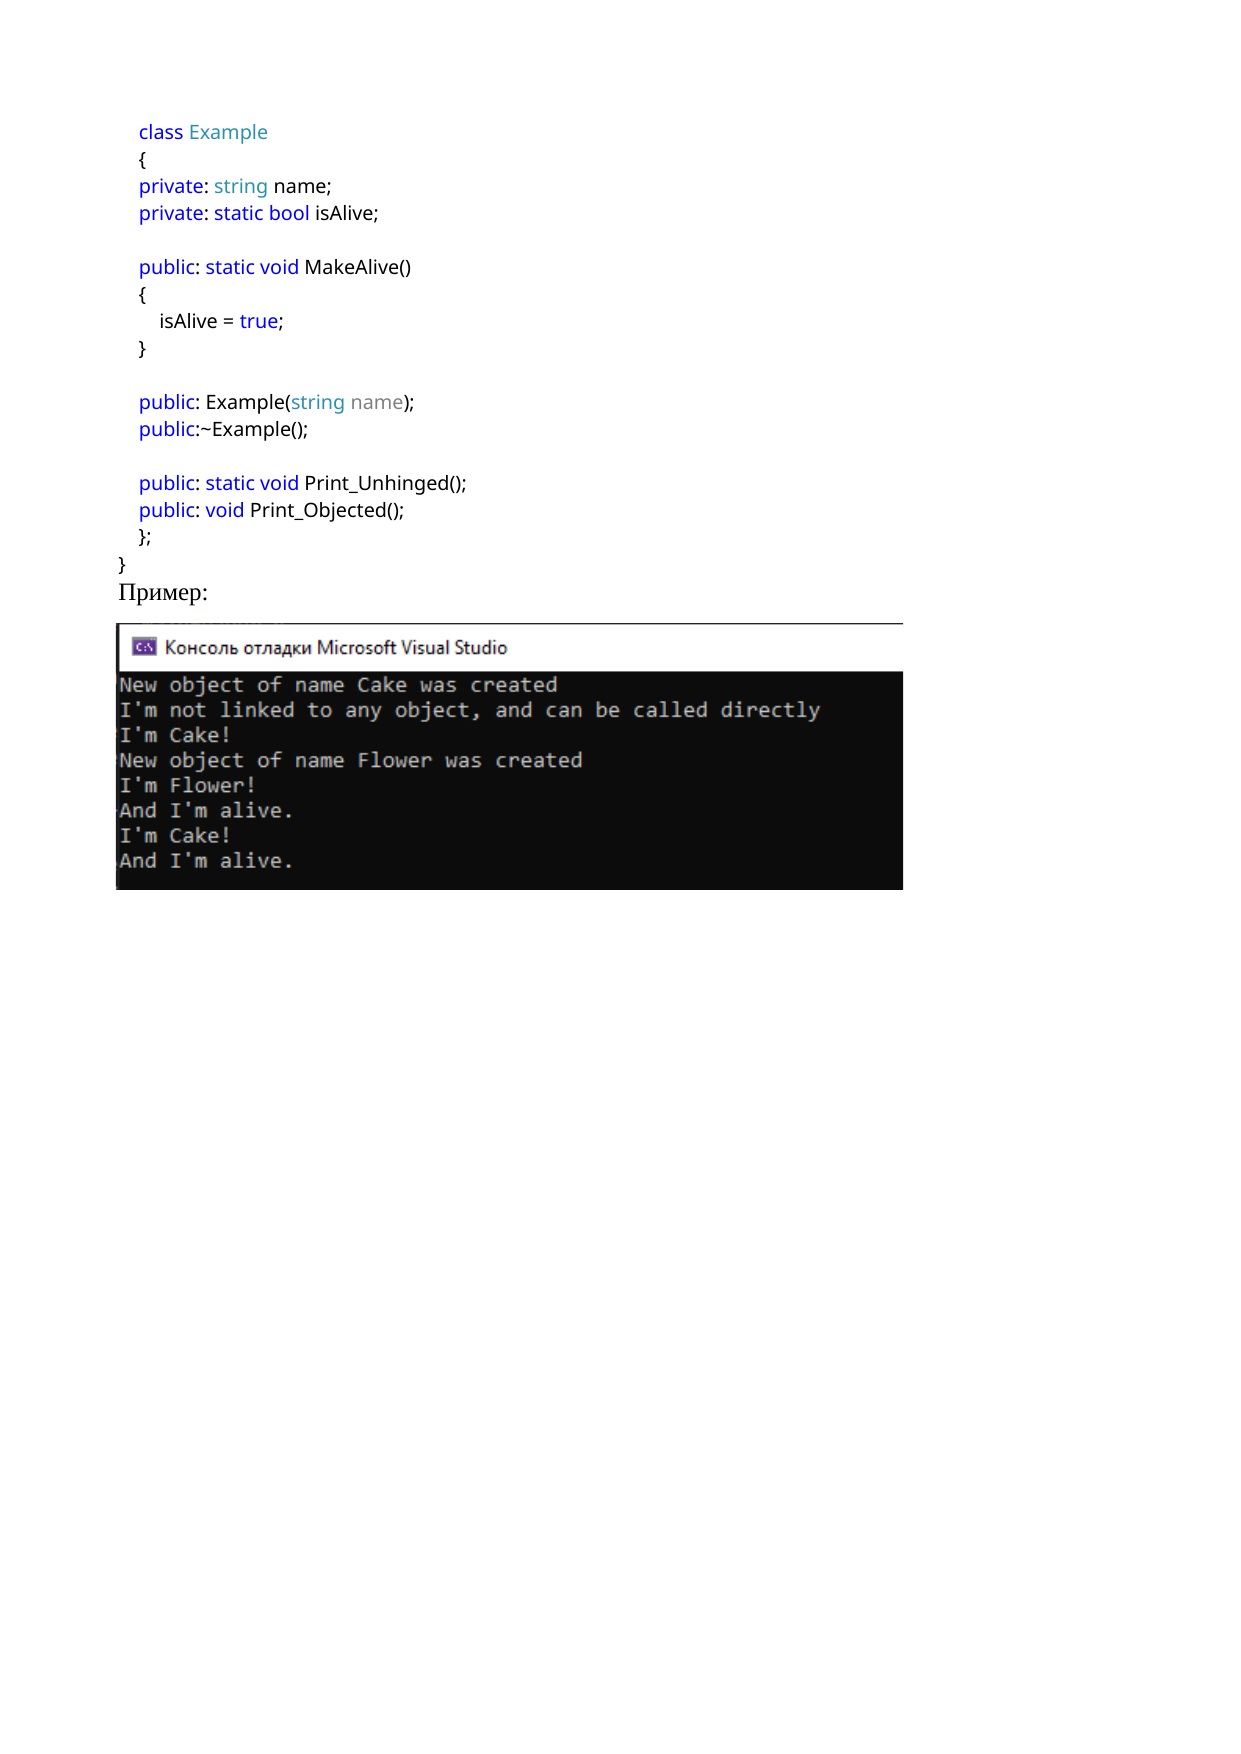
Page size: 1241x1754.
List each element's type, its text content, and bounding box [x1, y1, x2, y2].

text isAlive = true; [118, 307, 1122, 334]
text private: string name; [118, 172, 1122, 199]
text }; [118, 523, 1122, 550]
text class Example [118, 118, 1122, 145]
text public: static void Print_Unhinged(); [118, 469, 1122, 496]
text } [118, 334, 1122, 361]
text { [118, 280, 1122, 307]
text public: static void MakeAlive() [118, 253, 1122, 280]
text { [118, 145, 1122, 172]
text public: Example(string name); [118, 388, 1122, 415]
text public:~Example(); [118, 415, 1122, 442]
text public: void Print_Objected(); [118, 496, 1122, 523]
text private: static bool isAlive; [118, 199, 1122, 226]
text } [118, 550, 1122, 577]
picture [115, 623, 904, 890]
text Пример: [118, 577, 1122, 606]
